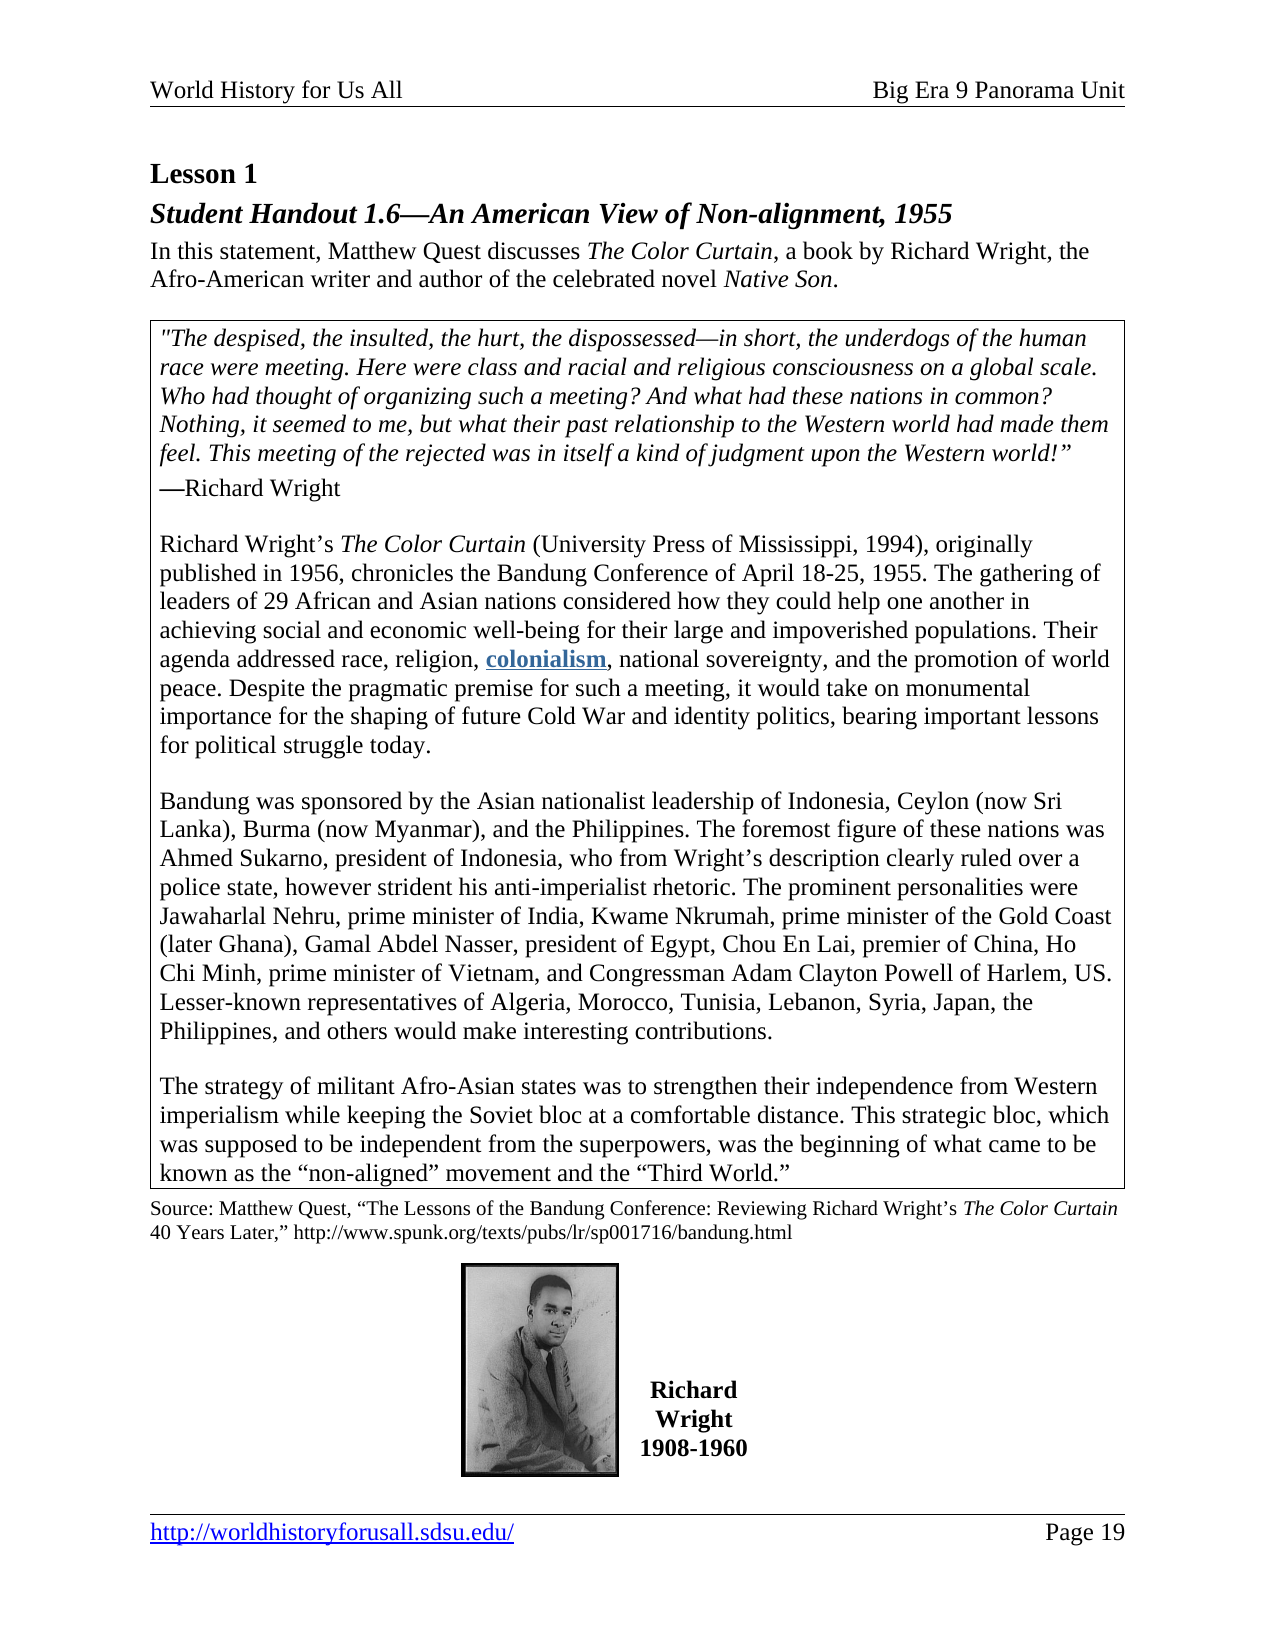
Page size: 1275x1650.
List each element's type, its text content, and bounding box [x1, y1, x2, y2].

text Richard Wright’s The Color Curtain (University Press of Mississippi, 1994), originally published in 1956, chronicles the Bandung Conference of April 18-25, 1955. The gathering of leaders of 29 African and Asian nations considered how they could help one another in achieving social and economic well-being for their large and impoverished populations. Their agenda addressed race, religion, colonialism, national sovereignty, and the promotion of world peace. Despite the pragmatic premise for such a meeting, it would take on monumental importance for the shaping of future Cold War and identity politics, bearing important lessons for political struggle today. [151, 526, 1124, 759]
text Source: Matthew Quest, “The Lessons of the Bandung Conference: Reviewing Richard Wright’s The Color Curtain 40 Years Later,” http://www.spunk.org/texts/pubs/lr/sp001716/bandung.html [150, 1196, 1125, 1244]
text The strategy of militant Afro-Asian states was to strengthen their independence from Western imperialism while keeping the Soviet bloc at a comfortable distance. This strategic bloc, which was supposed to be independent from the superpowers, was the beginning of what came to be known as the “non-aligned” movement and the “Third World.” [151, 1068, 1124, 1188]
text "The despised, the insulted, the hurt, the dispossessed—in short, the underdogs of the human race were meeting. Here were class and racial and religious consciousness on a global scale. Who had thought of organizing such a meeting? And what had these nations in common? Nothing, it seemed to me, but what their past relationship to the Western world had made them feel. This meeting of the rejected was in itself a kind of judgment upon the Western world!” [151, 321, 1124, 467]
text In this statement, Matthew Quest discusses The Color Curtain, a book by Richard Wright, the Afro-American writer and author of the celebrated novel Native Son. [150, 236, 1125, 293]
picture [463, 1265, 617, 1476]
text Bandung was sponsored by the Asian nationalist leadership of Indonesia, Ceylon (now Sri Lanka), Burma (now Myanmar), and the Philippines. The foremost figure of these nations was Ahmed Sukarno, president of Indonesia, who from Wright’s description clearly ruled over a police state, however strident his anti-imperialist rhetoric. The prominent personalities were Jawaharlal Nehru, prime minister of India, Kwame Nkrumah, prime minister of the Gold Coast (later Ghana), Gamal Abdel Nasser, president of Egypt, Chou En Lai, premier of China, Ho Chi Minh, prime minister of Vietnam, and Congressman Adam Clayton Powell of Harlem, US. Lesser-known representatives of Algeria, Morocco, Tunisia, Lebanon, Syria, Japan, the Philippines, and others would make interesting contributions. [151, 783, 1124, 1044]
text —Richard Wright [151, 470, 1124, 502]
text Student Handout 1.6—An American View of Non-alignment, 1955 [150, 196, 1125, 229]
text Lesson 1 [150, 156, 1125, 190]
